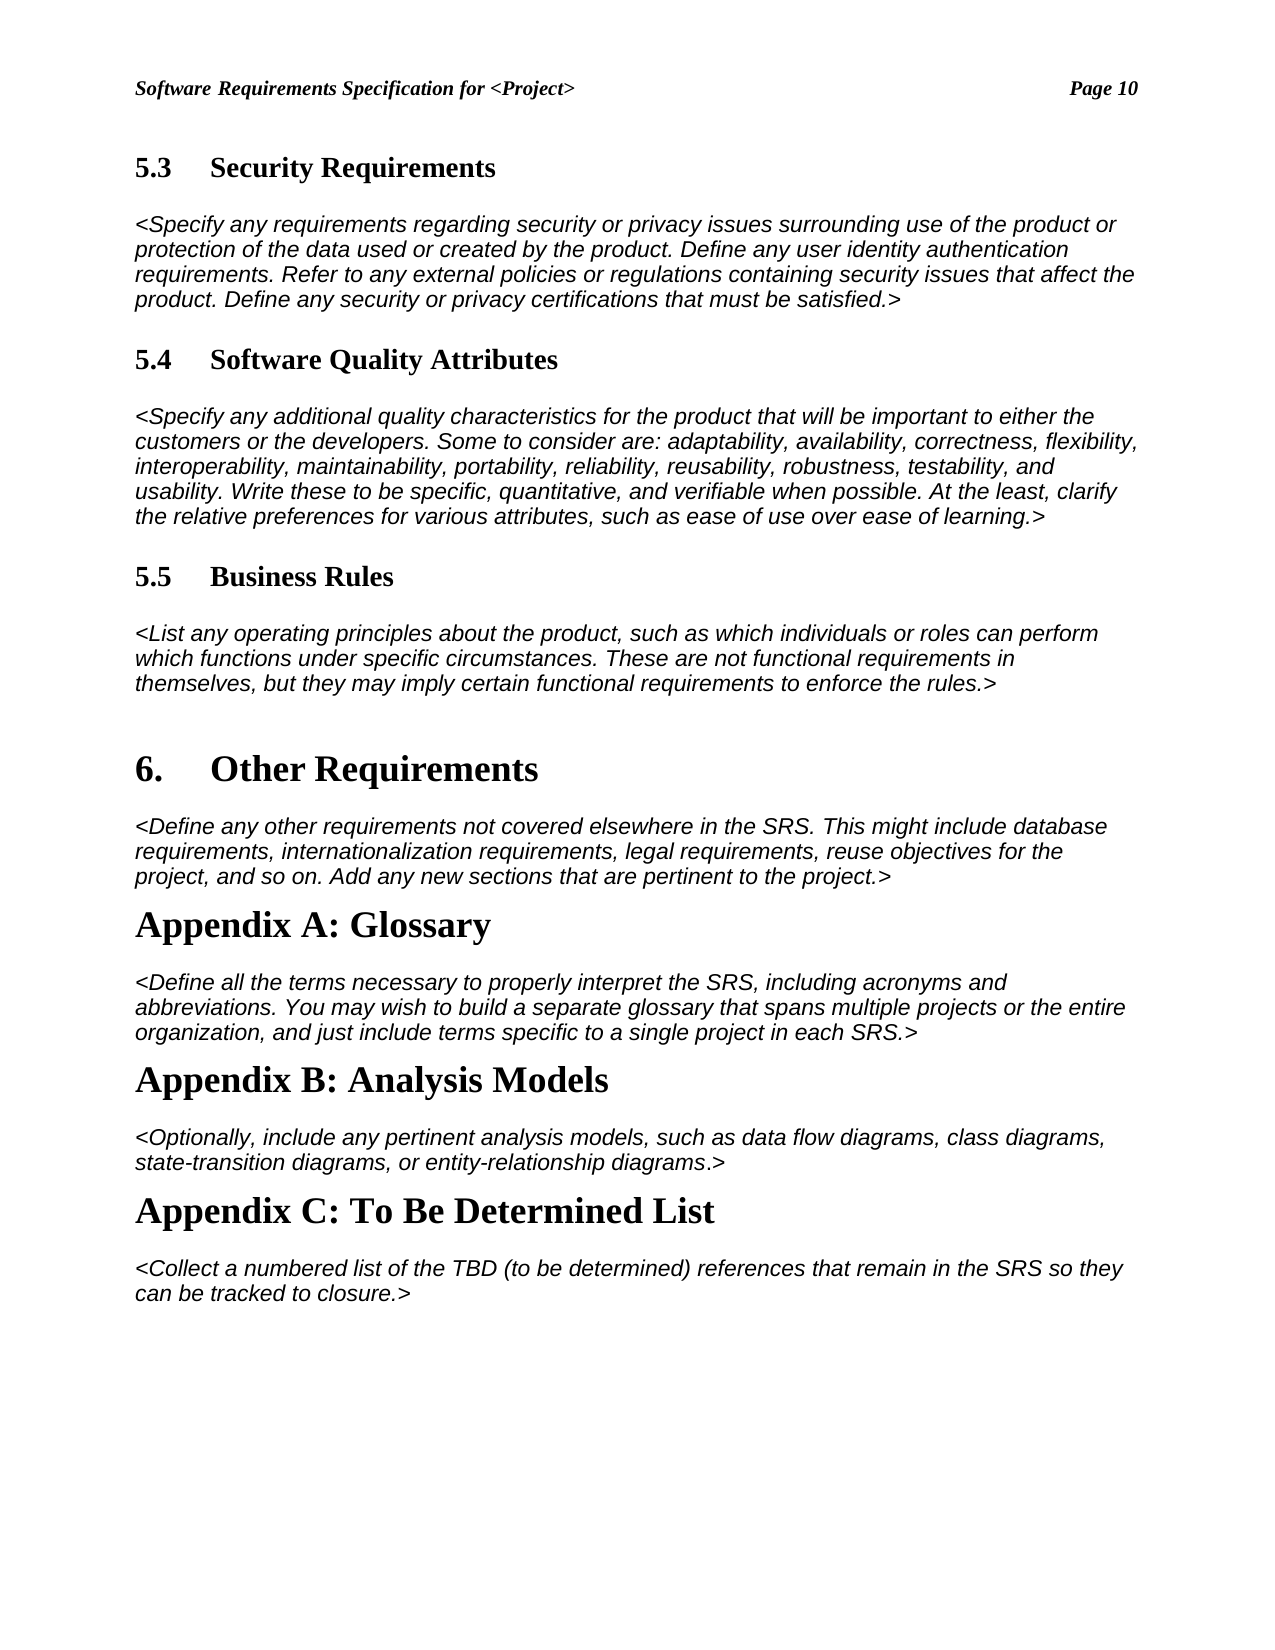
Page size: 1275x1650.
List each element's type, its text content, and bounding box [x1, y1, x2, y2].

text <Optionally, include any pertinent analysis models, such as data flow diagrams, class diagrams, state-transition diagrams, or entity-relationship diagrams.> [135, 1126, 1140, 1176]
text <Define all the terms necessary to properly interpret the SRS, including acronyms and abbreviations. You may wish to build a separate glossary that spans multiple projects or the entire organization, and just include terms specific to a single project in each SRS.> [135, 970, 1140, 1045]
subtitle Software Quality Attributes [135, 342, 1140, 375]
text <Define any other requirements not covered elsewhere in the SRS. This might include database requirements, internationalization requirements, legal requirements, reuse objectives for the project, and so on. Add any new sections that are pertinent to the project.> [135, 814, 1140, 889]
text Appendix A: Glossary [135, 902, 1140, 945]
subtitle Business Rules [135, 559, 1140, 592]
subtitle Other Requirements [135, 746, 1140, 789]
text <Collect a numbered list of the TBD (to be determined) references that remain in the SRS so they can be tracked to closure.> [135, 1256, 1140, 1306]
text <Specify any requirements regarding security or privacy issues surrounding use of the product or protection of the data used or created by the product. Define any user identity authentication requirements. Refer to any external policies or regulations containing security issues that affect the product. Define any security or privacy certifications that must be satisfied.> [135, 213, 1140, 313]
text <Specify any additional quality characteristics for the product that will be important to either the customers or the developers. Some to consider are: adaptability, availability, correctness, flexibility, interoperability, maintainability, portability, reliability, reusability, robustness, testability, and usability. Write these to be specific, quantitative, and verifiable when possible. At the least, clarify the relative preferences for various attributes, such as ease of use over ease of learning.> [135, 404, 1140, 529]
subtitle Security Requirements [135, 150, 1140, 183]
text <List any operating principles about the product, such as which individuals or roles can perform which functions under specific circumstances. These are not functional requirements in themselves, but they may imply certain functional requirements to enforce the rules.> [135, 621, 1140, 696]
text Appendix C: To Be Determined List [135, 1188, 1140, 1231]
text Appendix B: Analysis Models [135, 1058, 1140, 1101]
